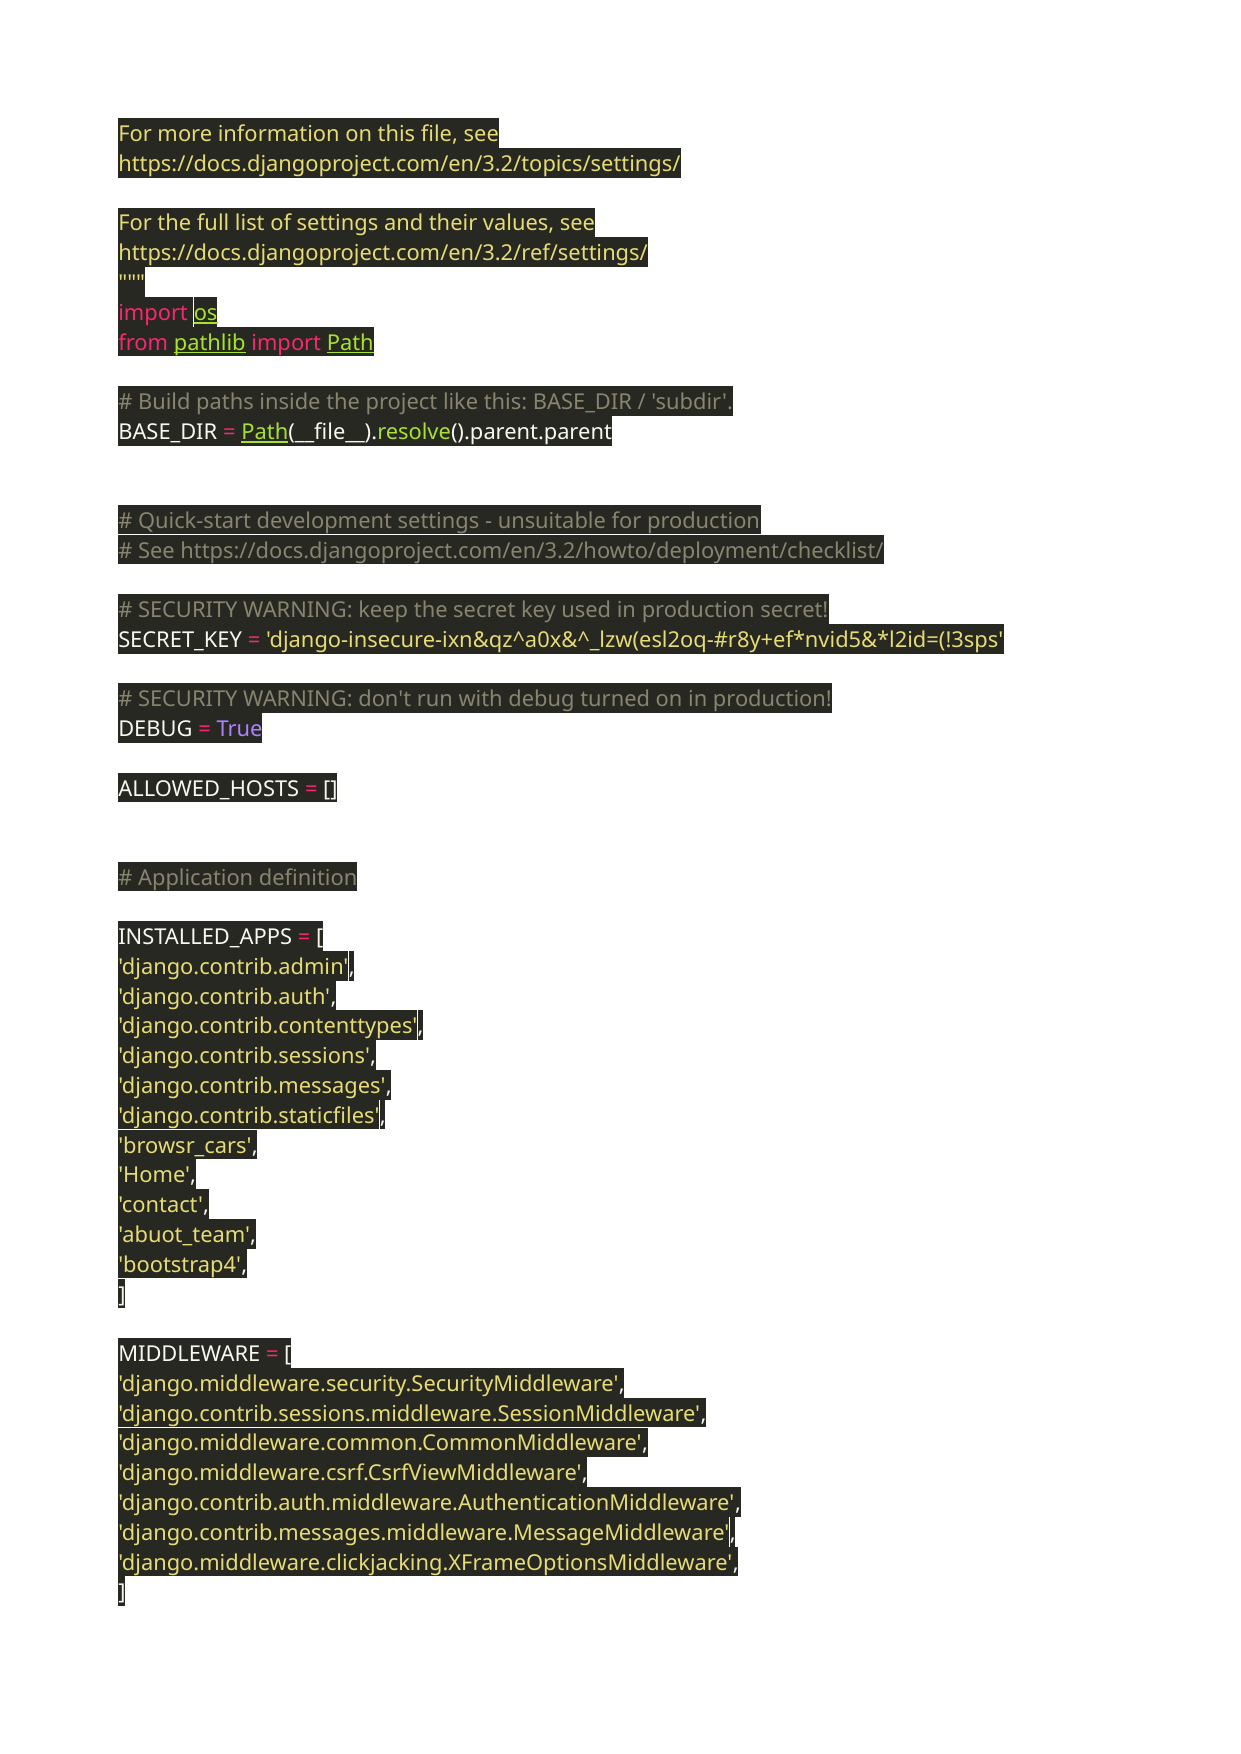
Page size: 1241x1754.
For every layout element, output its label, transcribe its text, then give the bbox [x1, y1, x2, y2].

text ] [118, 1278, 1122, 1308]
text # Build paths inside the project like this: BASE_DIR / 'subdir'. [118, 386, 1122, 416]
text 'django.middleware.clickjacking.XFrameOptionsMiddleware', [118, 1547, 1122, 1576]
text 'django.contrib.sessions.middleware.SessionMiddleware', [118, 1398, 1122, 1427]
text # SECURITY WARNING: don't run with debug turned on in production! [118, 683, 1122, 713]
text # See https://docs.djangoproject.com/en/3.2/howto/deployment/checklist/ [118, 534, 1122, 564]
text 'django.middleware.csrf.CsrfViewMiddleware', [118, 1457, 1122, 1487]
text For the full list of settings and their values, see [118, 207, 1122, 237]
text 'django.contrib.auth.middleware.AuthenticationMiddleware', [118, 1487, 1122, 1517]
text For more information on this file, see [118, 118, 1122, 148]
text 'django.contrib.auth', [118, 981, 1122, 1010]
text # SECURITY WARNING: keep the secret key used in production secret! [118, 594, 1122, 624]
text https://docs.djangoproject.com/en/3.2/ref/settings/ [118, 237, 1122, 267]
text ALLOWED_HOSTS = [] [118, 773, 1122, 802]
text DEBUG = True [118, 713, 1122, 743]
text BASE_DIR = Path(__file__).resolve().parent.parent [118, 416, 1122, 446]
text # Application definition [118, 862, 1122, 891]
text from pathlib import Path [118, 327, 1122, 356]
text 'django.middleware.common.CommonMiddleware', [118, 1427, 1122, 1457]
text import os [118, 297, 1122, 327]
text https://docs.djangoproject.com/en/3.2/topics/settings/ [118, 148, 1122, 178]
text MIDDLEWARE = [ [118, 1338, 1122, 1368]
text ] [118, 1576, 1122, 1606]
text 'browsr_cars', [118, 1129, 1122, 1159]
text 'django.contrib.sessions', [118, 1040, 1122, 1070]
text 'contact', [118, 1189, 1122, 1219]
text 'django.contrib.contenttypes', [118, 1010, 1122, 1040]
text 'django.contrib.messages', [118, 1070, 1122, 1100]
text 'django.contrib.staticfiles', [118, 1100, 1122, 1129]
text # Quick-start development settings - unsuitable for production [118, 505, 1122, 534]
text 'abuot_team', [118, 1219, 1122, 1249]
text 'django.middleware.security.SecurityMiddleware', [118, 1368, 1122, 1398]
text 'django.contrib.messages.middleware.MessageMiddleware', [118, 1517, 1122, 1547]
text SECRET_KEY = 'django-insecure-ixn&qz^a0x&^_lzw(esl2oq-#r8y+ef*nvid5&*l2id=(!3sps' [118, 624, 1122, 654]
text 'bootstrap4', [118, 1249, 1122, 1278]
text """ [118, 267, 1122, 297]
text 'Home', [118, 1159, 1122, 1189]
text INSTALLED_APPS = [ [118, 921, 1122, 951]
text 'django.contrib.admin', [118, 951, 1122, 981]
